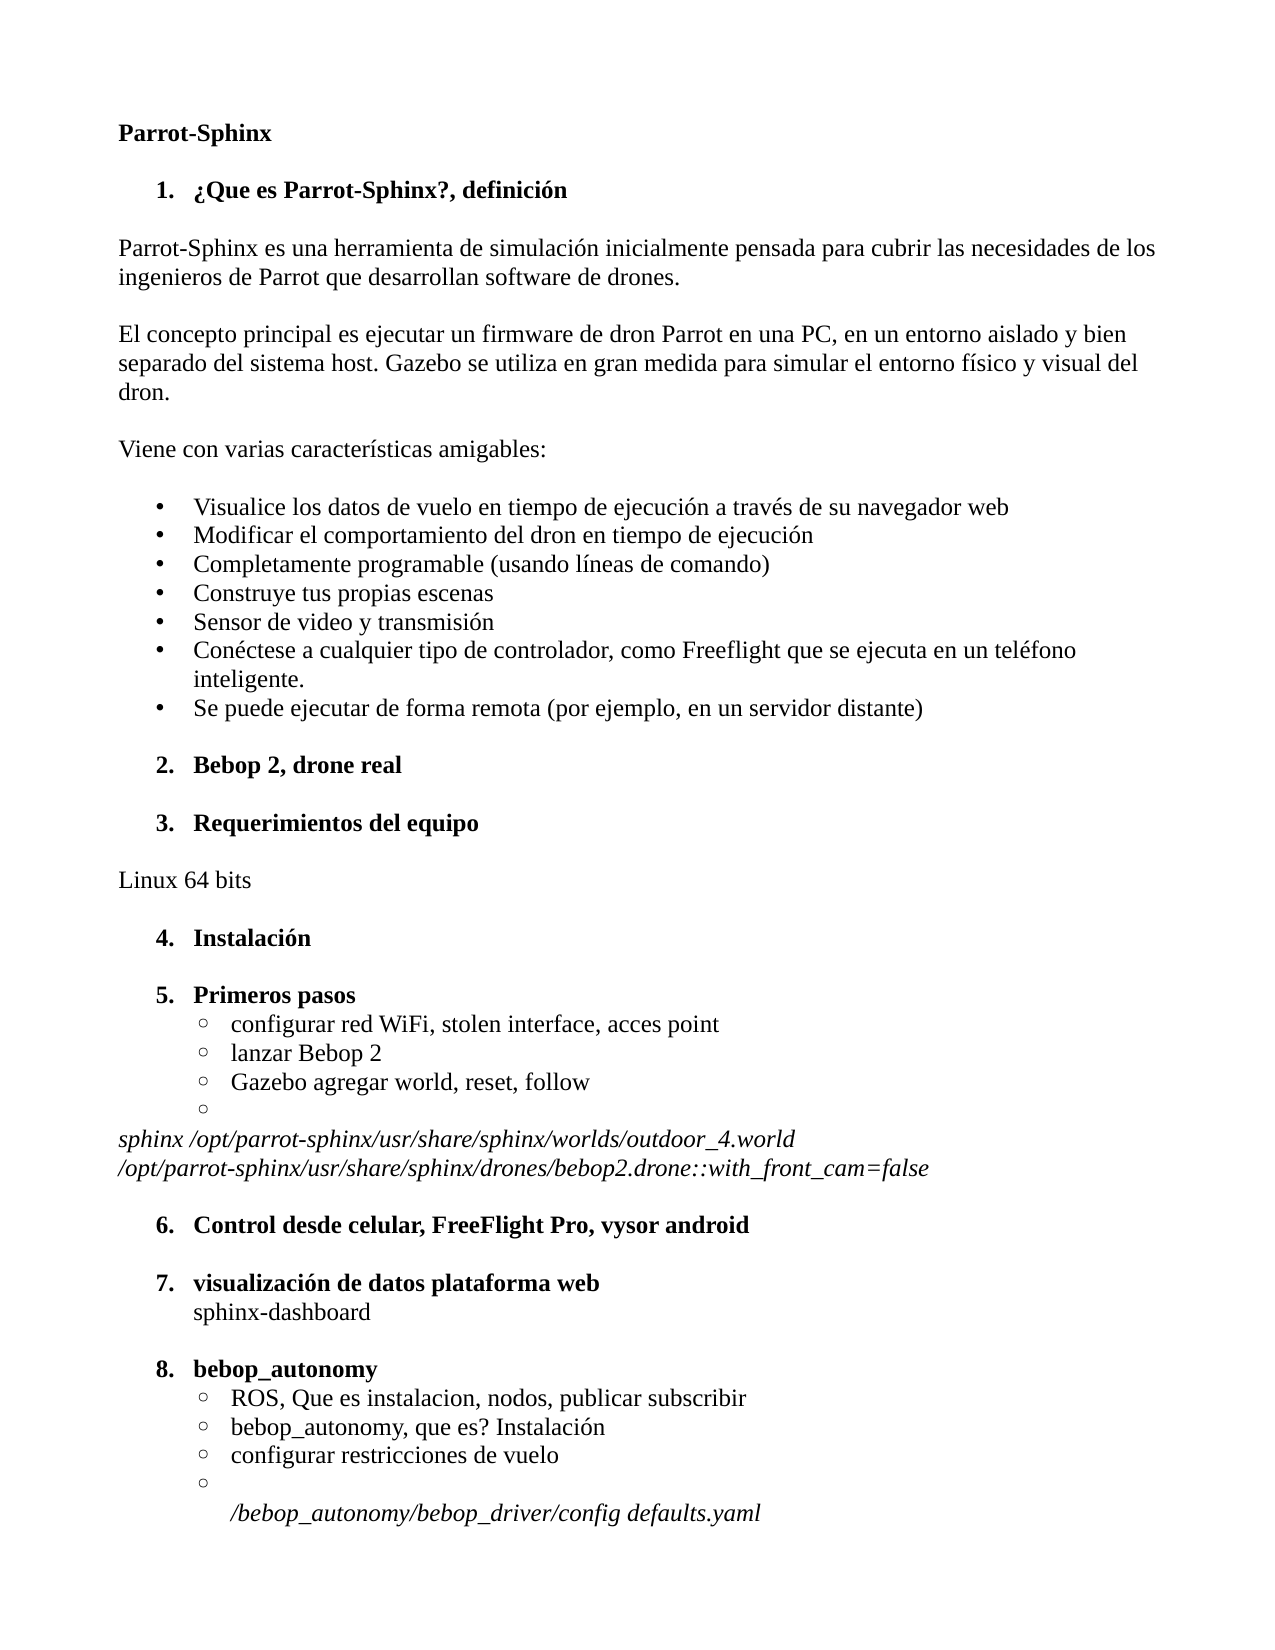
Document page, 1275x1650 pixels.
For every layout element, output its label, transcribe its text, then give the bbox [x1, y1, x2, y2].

list ¿Que es Parrot-Sphinx?, definición [156, 176, 1157, 204]
list Bebop 2, drone real [156, 751, 1157, 779]
list Primeros pasos [156, 981, 1157, 1009]
list sphinx-dashboard [156, 1297, 1157, 1326]
list Instalación [156, 923, 1157, 952]
text Parrot-Sphinx es una herramienta de simulación inicialmente pensada para cubrir las necesidades de los ingenieros de Parrot que desarrollan software de drones. [118, 233, 1157, 291]
list Gazebo agregar world, reset, follow [193, 1067, 1157, 1096]
list Completamente programable (usando líneas de comando) [156, 549, 1157, 578]
list Conéctese a cualquier tipo de controlador, como Freeflight que se ejecuta en un teléfono inteligente. [156, 636, 1157, 693]
list ROS, Que es instalacion, nodos, publicar subscribir [193, 1383, 1157, 1412]
list bebop_autonomy [156, 1354, 1157, 1383]
list configurar red WiFi, stolen interface, acces point [193, 1009, 1157, 1038]
list /bebop_autonomy/bebop_driver/config defaults.yaml [193, 1498, 1157, 1527]
list lanzar Bebop 2 [193, 1038, 1157, 1067]
list bebop_autonomy, que es? Instalación [193, 1412, 1157, 1441]
list configurar restricciones de vuelo [193, 1441, 1157, 1469]
list visualización de datos plataforma web [156, 1268, 1157, 1297]
list Construye tus propias escenas [156, 578, 1157, 607]
list Sensor de video y transmisión [156, 607, 1157, 636]
text Viene con varias características amigables: [118, 434, 1157, 463]
text Parrot-Sphinx [118, 118, 1157, 147]
list Control desde celular, FreeFlight Pro, vysor android [156, 1211, 1157, 1239]
list Visualice los datos de vuelo en tiempo de ejecución a través de su navegador web [156, 492, 1157, 521]
text Linux 64 bits [118, 866, 1157, 894]
text El concepto principal es ejecutar un firmware de dron Parrot en una PC, en un entorno aislado y bien separado del sistema host. Gazebo se utiliza en gran medida para simular el entorno físico y visual del dron. [118, 319, 1157, 406]
list Modificar el comportamiento del dron en tiempo de ejecución [156, 521, 1157, 549]
text sphinx /opt/parrot-sphinx/usr/share/sphinx/worlds/outdoor_4.world /opt/parrot-sphinx/usr/share/sphinx/drones/bebop2.drone::with_front_cam=false [118, 1124, 1157, 1182]
list Requerimientos del equipo [156, 808, 1157, 837]
list Se puede ejecutar de forma remota (por ejemplo, en un servidor distante) [156, 693, 1157, 722]
